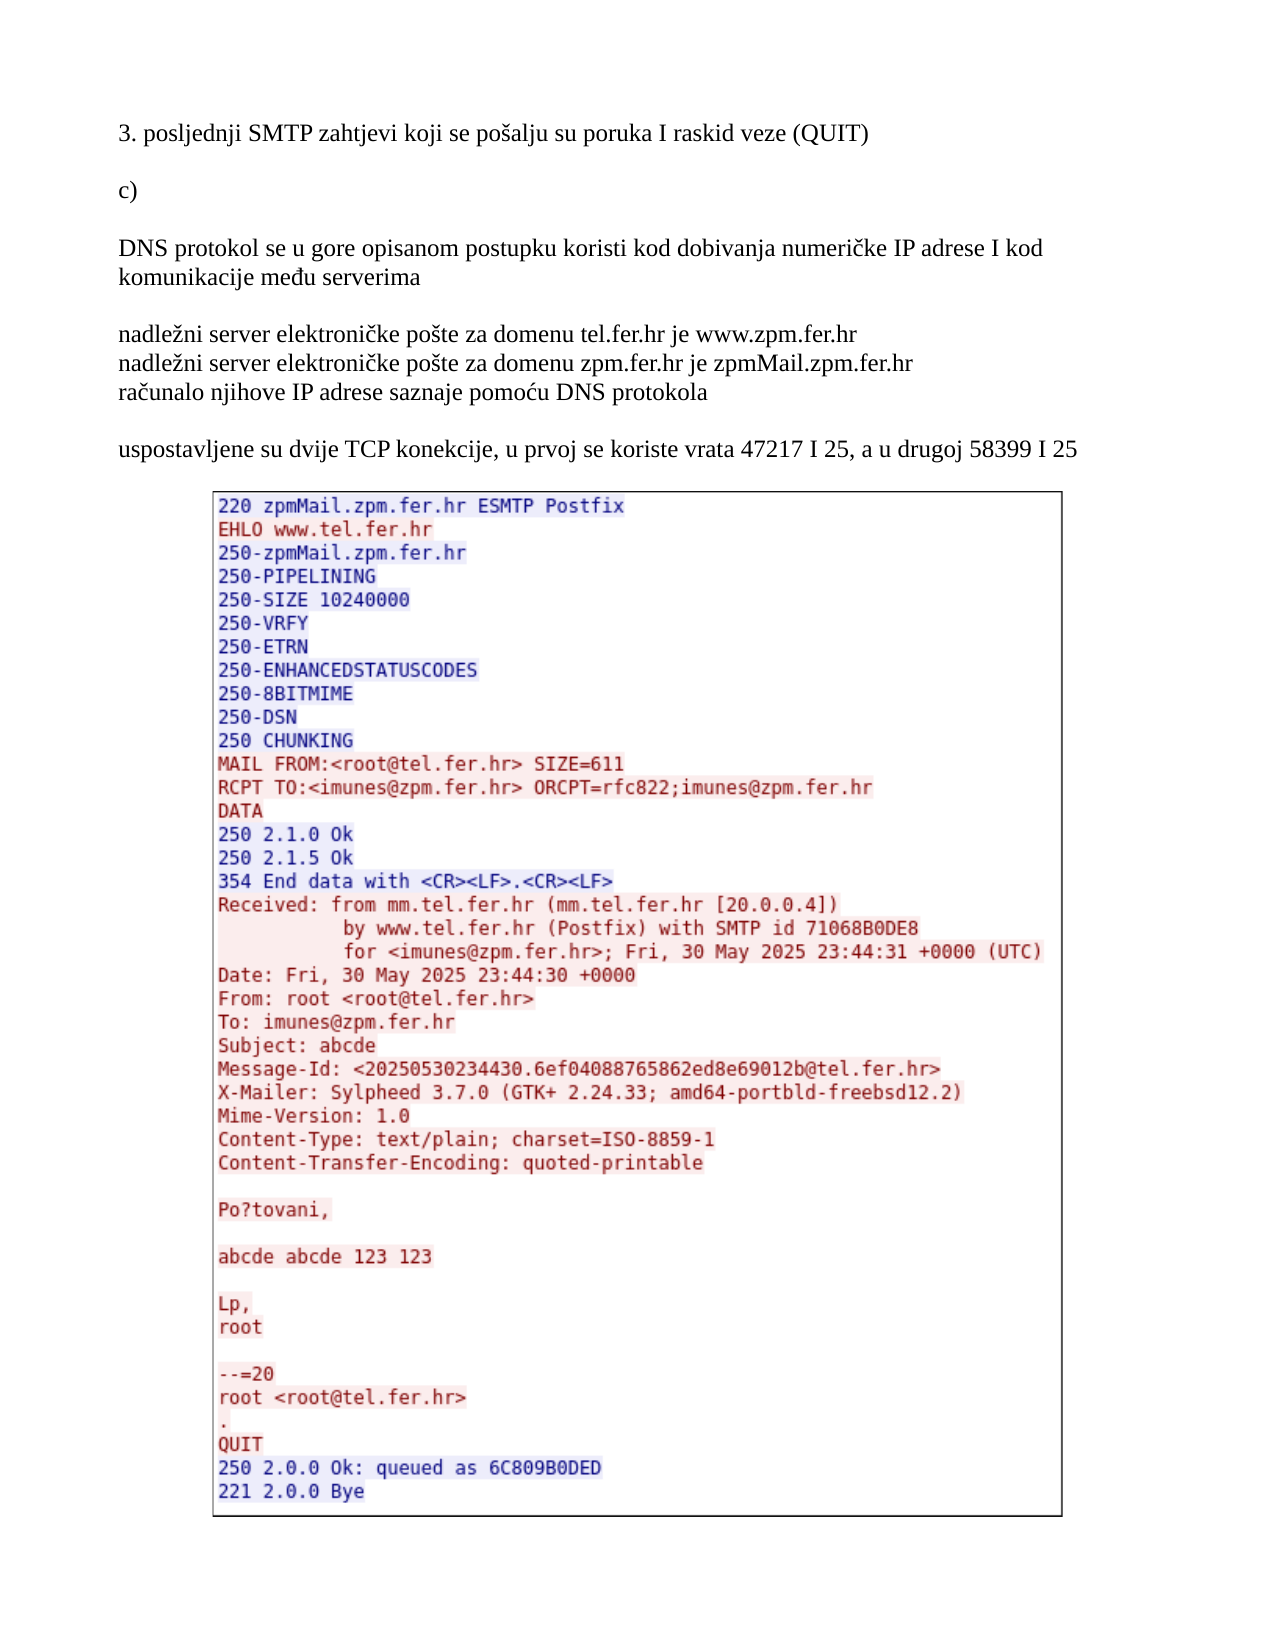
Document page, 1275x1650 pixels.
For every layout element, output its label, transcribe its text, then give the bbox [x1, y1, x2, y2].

text računalo njihove IP adrese saznaje pomoću DNS protokola [118, 377, 1157, 406]
text nadležni server elektroničke pošte za domenu zpm.fer.hr je zpmMail.zpm.fer.hr [118, 348, 1157, 377]
text uspostavljene su dvije TCP konekcije, u prvoj se koriste vrata 47217 I 25, a u drugoj 58399 I 25 [118, 434, 1157, 463]
text DNS protokol se u gore opisanom postupku koristi kod dobivanja numeričke IP adrese I kod komunikacije među serverima [118, 233, 1157, 291]
picture [212, 491, 1063, 1517]
text 3. posljednji SMTP zahtjevi koji se pošalju su poruka I raskid veze (QUIT) [118, 118, 1157, 147]
text nadležni server elektroničke pošte za domenu tel.fer.hr je www.zpm.fer.hr [118, 319, 1157, 348]
text c) [118, 176, 1157, 204]
